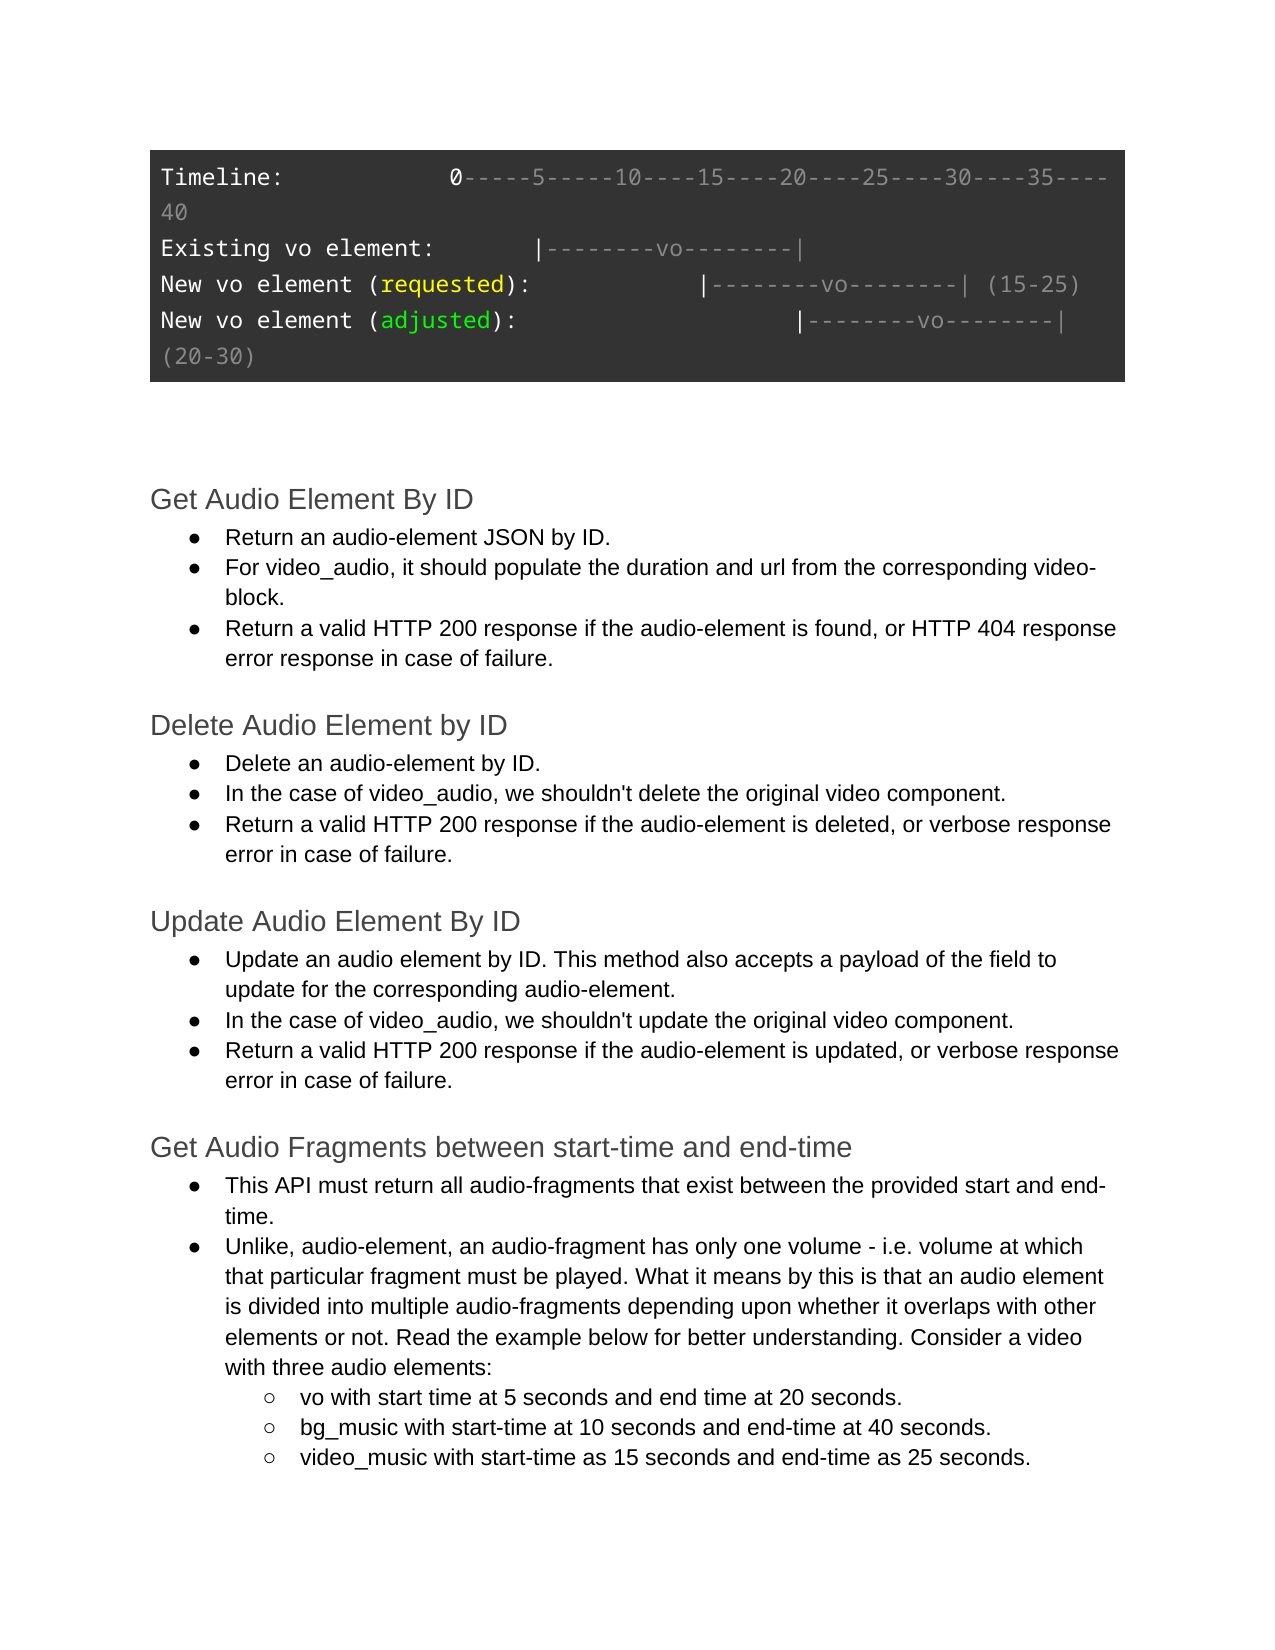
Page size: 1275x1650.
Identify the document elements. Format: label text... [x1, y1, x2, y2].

list vo with start time at 5 seconds and end time at 20 seconds. [262, 1384, 1125, 1410]
list Return an audio-element JSON by ID. [187, 524, 1125, 550]
list Unlike, audio-element, an audio-fragment has only one volume - i.e. volume at which that particular fragment must be played. What it means by this is that an audio element is divided into multiple audio-fragments depending upon whether it overlaps with other elements or not. Read the example below for better understanding. Consider a video with three audio elements: [187, 1233, 1125, 1380]
list In the case of video_audio, we shouldn't update the original video component. [187, 1007, 1125, 1033]
list bg_music with start-time at 10 seconds and end-time at 40 seconds. [262, 1414, 1125, 1440]
subtitle Update Audio Element By ID [150, 904, 1125, 938]
subtitle Delete Audio Element by ID [150, 708, 1125, 742]
list video_music with start-time as 15 seconds and end-time as 25 seconds. [262, 1444, 1125, 1471]
table_header Timeline: 0-----5-----10----15----20----25----30----35----40 Existing vo element: |--------vo--------| New vo element (requested): |--------vo--------| (15-25) New vo element (adjusted): |--------vo--------| (20-30) [150, 150, 1125, 382]
list Return a valid HTTP 200 response if the audio-element is found, or HTTP 404 response error response in case of failure. [187, 614, 1125, 671]
list In the case of video_audio, we shouldn't delete the original video component. [187, 780, 1125, 807]
list Delete an audio-element by ID. [187, 750, 1125, 776]
subtitle Get Audio Fragments between start-time and end-time [150, 1131, 1125, 1164]
list This API must return all audio-fragments that exist between the provided start and end-time. [187, 1172, 1125, 1229]
list Update an audio element by ID. This method also accepts a payload of the field to update for the corresponding audio-element. [187, 946, 1125, 1003]
list For video_audio, it should populate the duration and url from the corresponding video-block. [187, 554, 1125, 611]
subtitle Get Audio Element By ID [150, 482, 1125, 516]
list Return a valid HTTP 200 response if the audio-element is updated, or verbose response error in case of failure. [187, 1037, 1125, 1093]
list Return a valid HTTP 200 response if the audio-element is deleted, or verbose response error in case of failure. [187, 811, 1125, 867]
